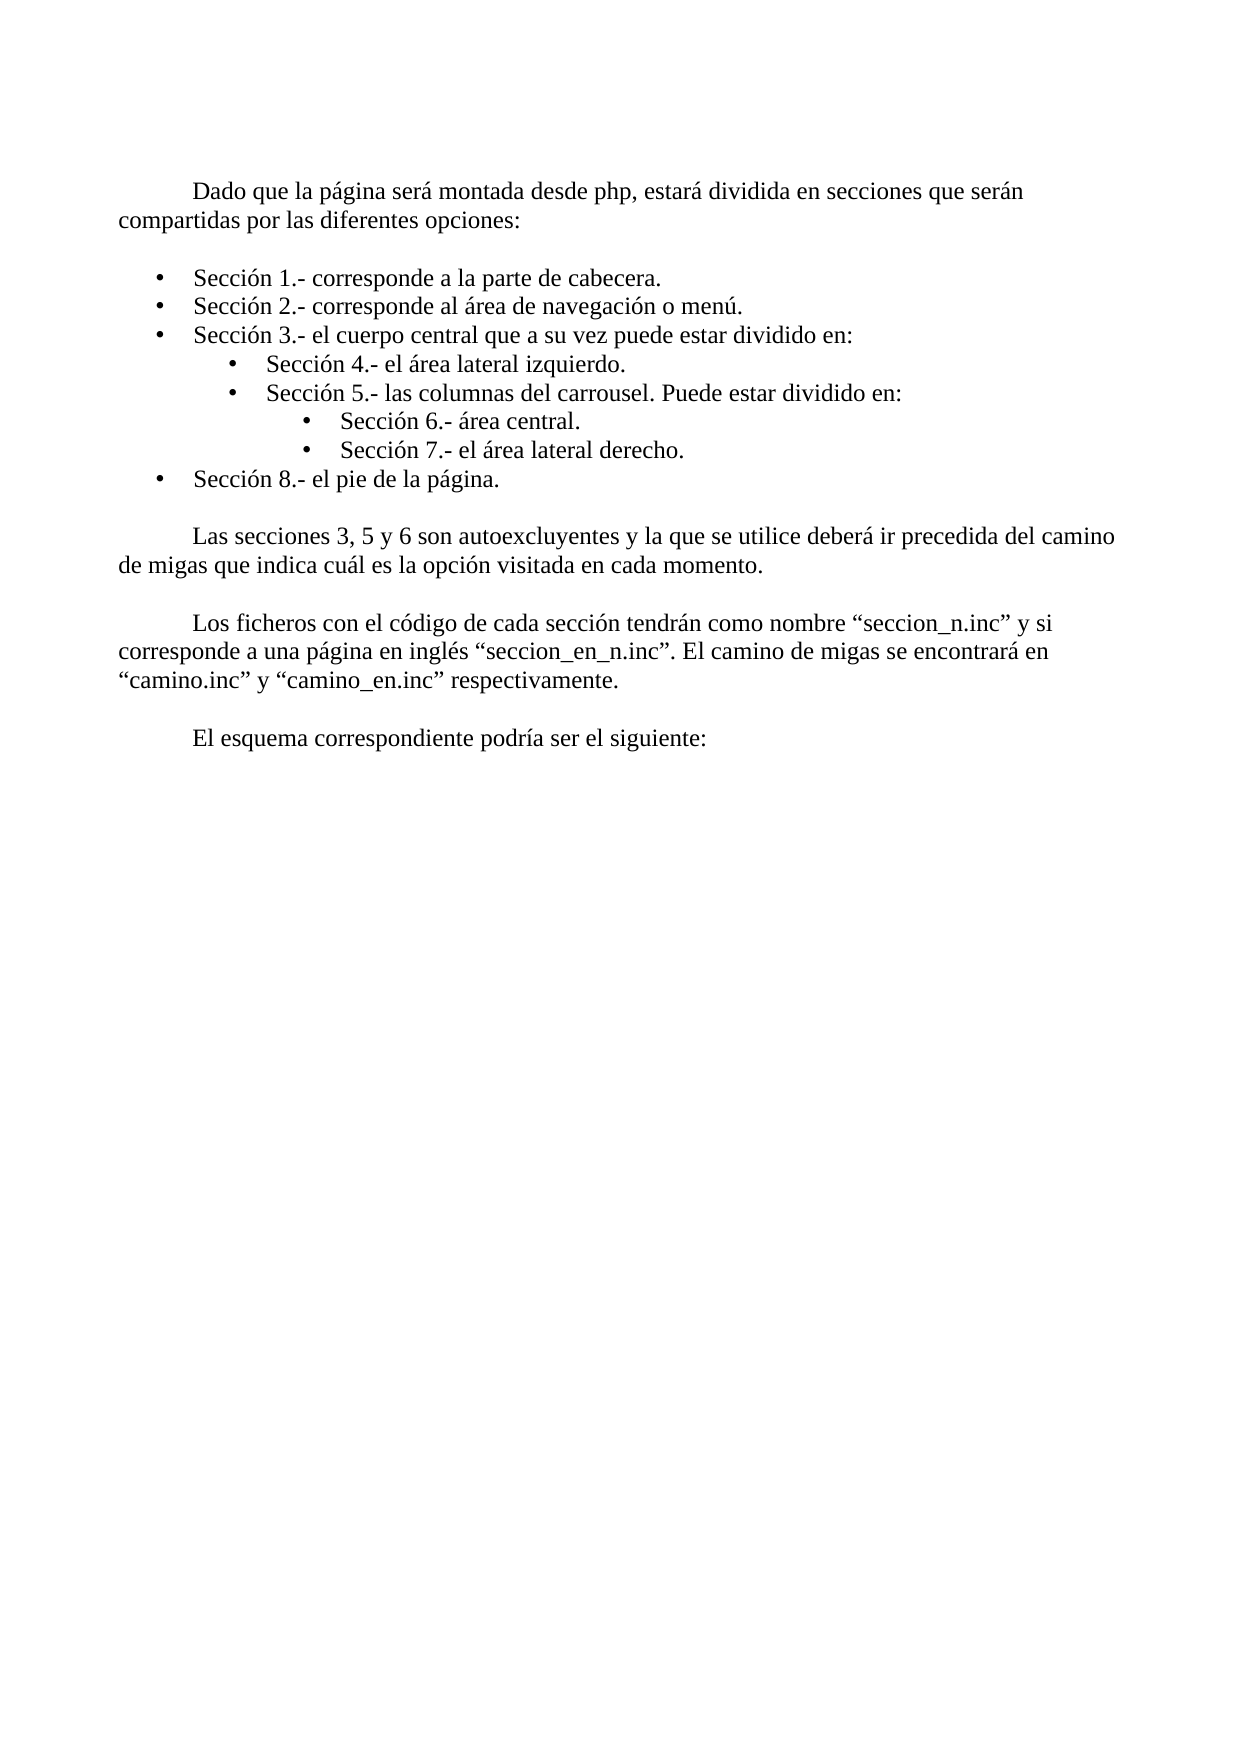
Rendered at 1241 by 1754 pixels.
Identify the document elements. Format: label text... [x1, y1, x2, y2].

text Los ficheros con el código de cada sección tendrán como nombre “seccion_n.inc” y si corresponde a una página en inglés “seccion_en_n.inc”. El camino de migas se encontrará en “camino.inc” y “camino_en.inc” respectivamente. [118, 608, 1122, 694]
list Sección 3.- el cuerpo central que a su vez puede estar dividido en: [156, 320, 1122, 349]
text Dado que la página será montada desde php, estará dividida en secciones que serán compartidas por las diferentes opciones: [118, 176, 1122, 234]
text Las secciones 3, 5 y 6 son autoexcluyentes y la que se utilice deberá ir precedida del camino de migas que indica cuál es la opción visitada en cada momento. [118, 521, 1122, 579]
list Sección 5.- las columnas del carrousel. Puede estar dividido en: [228, 378, 1122, 406]
list Sección 2.- corresponde al área de navegación o menú. [156, 291, 1122, 320]
list Sección 8.- el pie de la página. [156, 464, 1122, 493]
list Sección 7.- el área lateral derecho. [302, 435, 1122, 464]
list Sección 6.- área central. [302, 406, 1122, 435]
list Sección 4.- el área lateral izquierdo. [228, 349, 1122, 378]
list Sección 1.- corresponde a la parte de cabecera. [156, 263, 1122, 291]
text El esquema correspondiente podría ser el siguiente: [118, 723, 1122, 751]
